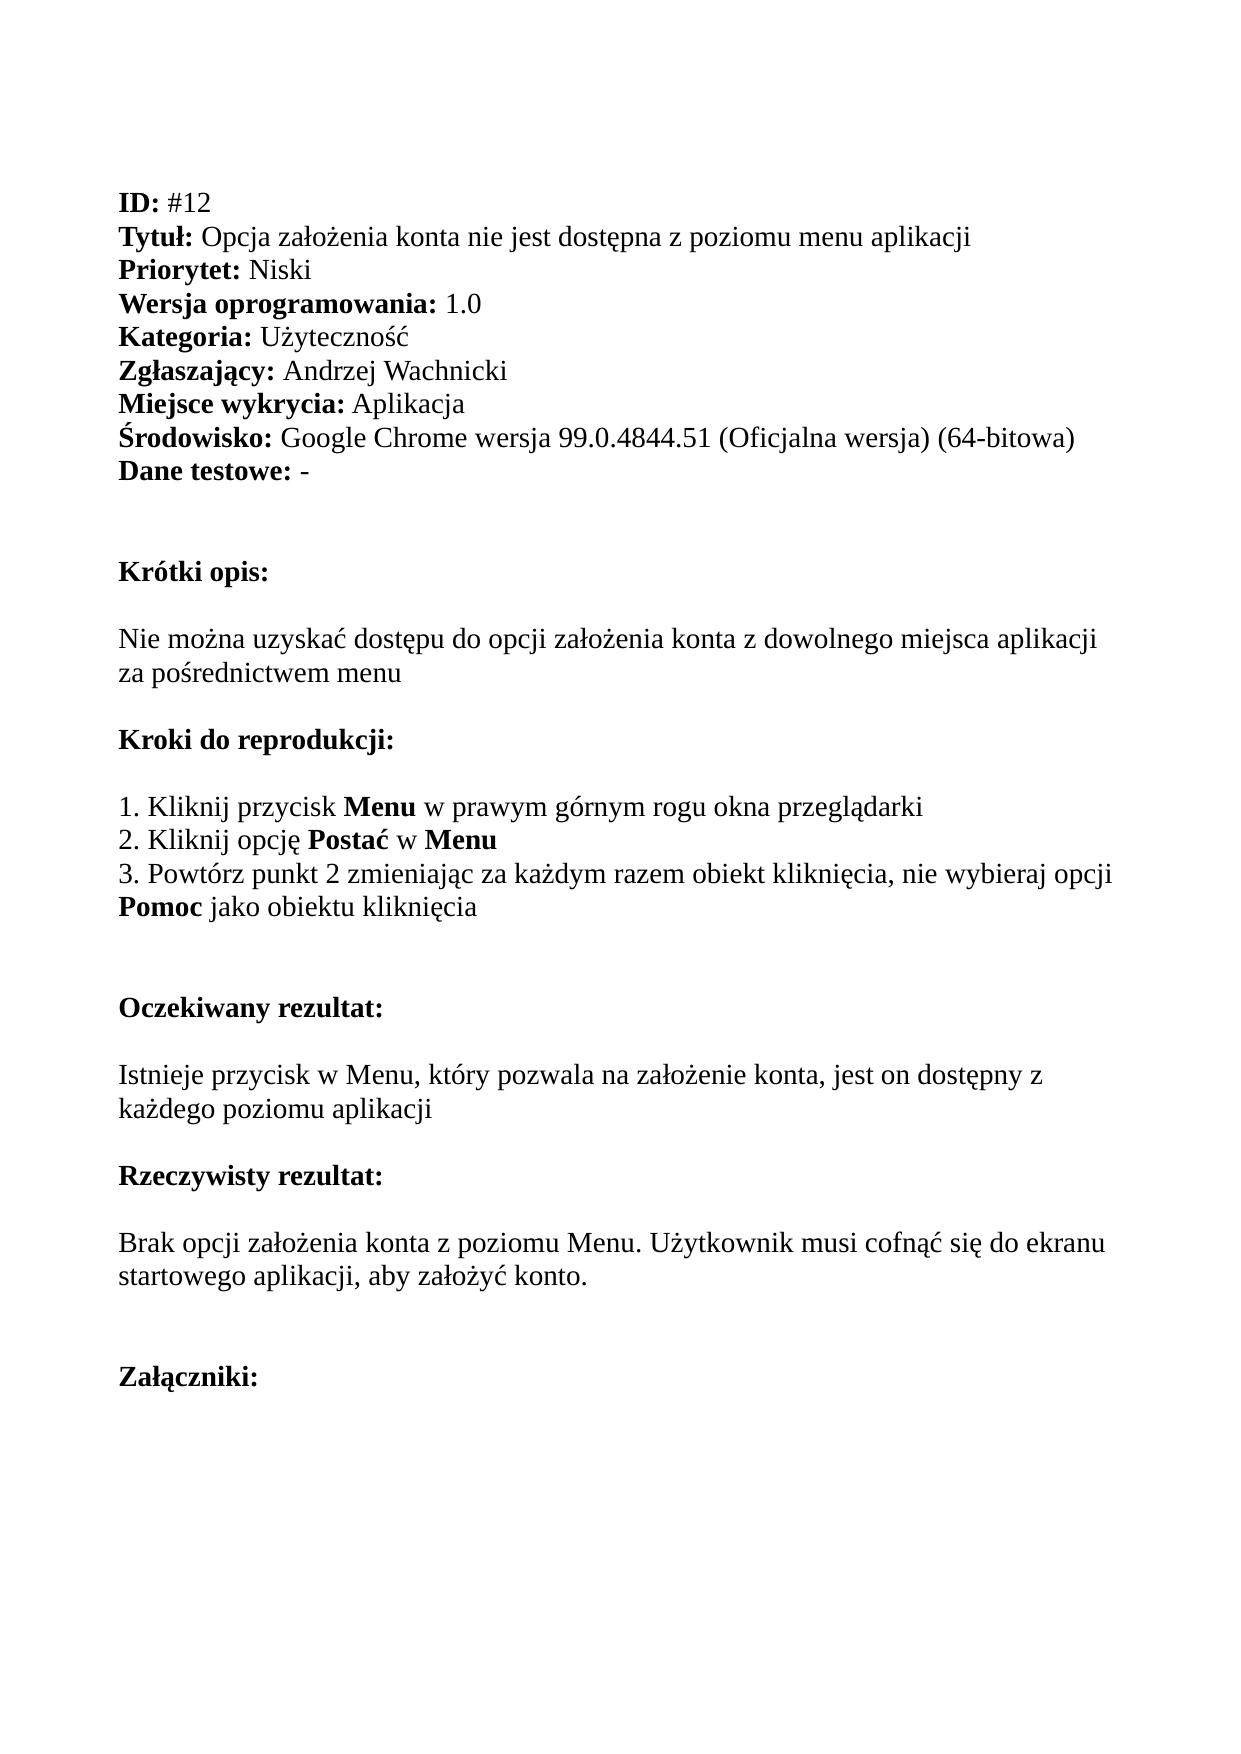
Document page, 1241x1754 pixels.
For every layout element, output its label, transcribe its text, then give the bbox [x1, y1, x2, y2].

text Istnieje przycisk w Menu, który pozwala na założenie konta, jest on dostępny z każdego poziomu aplikacji [118, 1057, 1122, 1124]
text Nie można uzyskać dostępu do opcji założenia konta z dowolnego miejsca aplikacji za pośrednictwem menu [118, 621, 1122, 688]
text Załączniki: [118, 1359, 1122, 1393]
text Zgłaszający: Andrzej Wachnicki [118, 353, 1122, 386]
text Brak opcji założenia konta z poziomu Menu. Użytkownik musi cofnąć się do ekranu startowego aplikacji, aby założyć konto. [118, 1225, 1122, 1292]
text Środowisko: Google Chrome wersja 99.0.4844.51 (Oficjalna wersja) (64-bitowa) [118, 420, 1122, 453]
text Rzeczywisty rezultat: [118, 1158, 1122, 1191]
text Oczekiwany rezultat: [118, 990, 1122, 1024]
text Dane testowe: - [118, 453, 1122, 487]
text Kroki do reprodukcji: [118, 722, 1122, 755]
text 2. Kliknij opcję Postać w Menu [118, 822, 1122, 856]
text 3. Powtórz punkt 2 zmieniając za każdym razem obiekt kliknięcia, nie wybieraj opcji Pomoc jako obiektu kliknięcia [118, 856, 1122, 923]
text Kategoria: Użyteczność [118, 319, 1122, 353]
text 1. Kliknij przycisk Menu w prawym górnym rogu okna przeglądarki [118, 789, 1122, 822]
text ID: #12 [118, 185, 1122, 219]
text Wersja oprogramowania: 1.0 [118, 286, 1122, 319]
text Krótki opis: [118, 554, 1122, 588]
text Priorytet: Niski [118, 252, 1122, 286]
text Miejsce wykrycia: Aplikacja [118, 386, 1122, 420]
text Tytuł: Opcja założenia konta nie jest dostępna z poziomu menu aplikacji [118, 219, 1122, 252]
